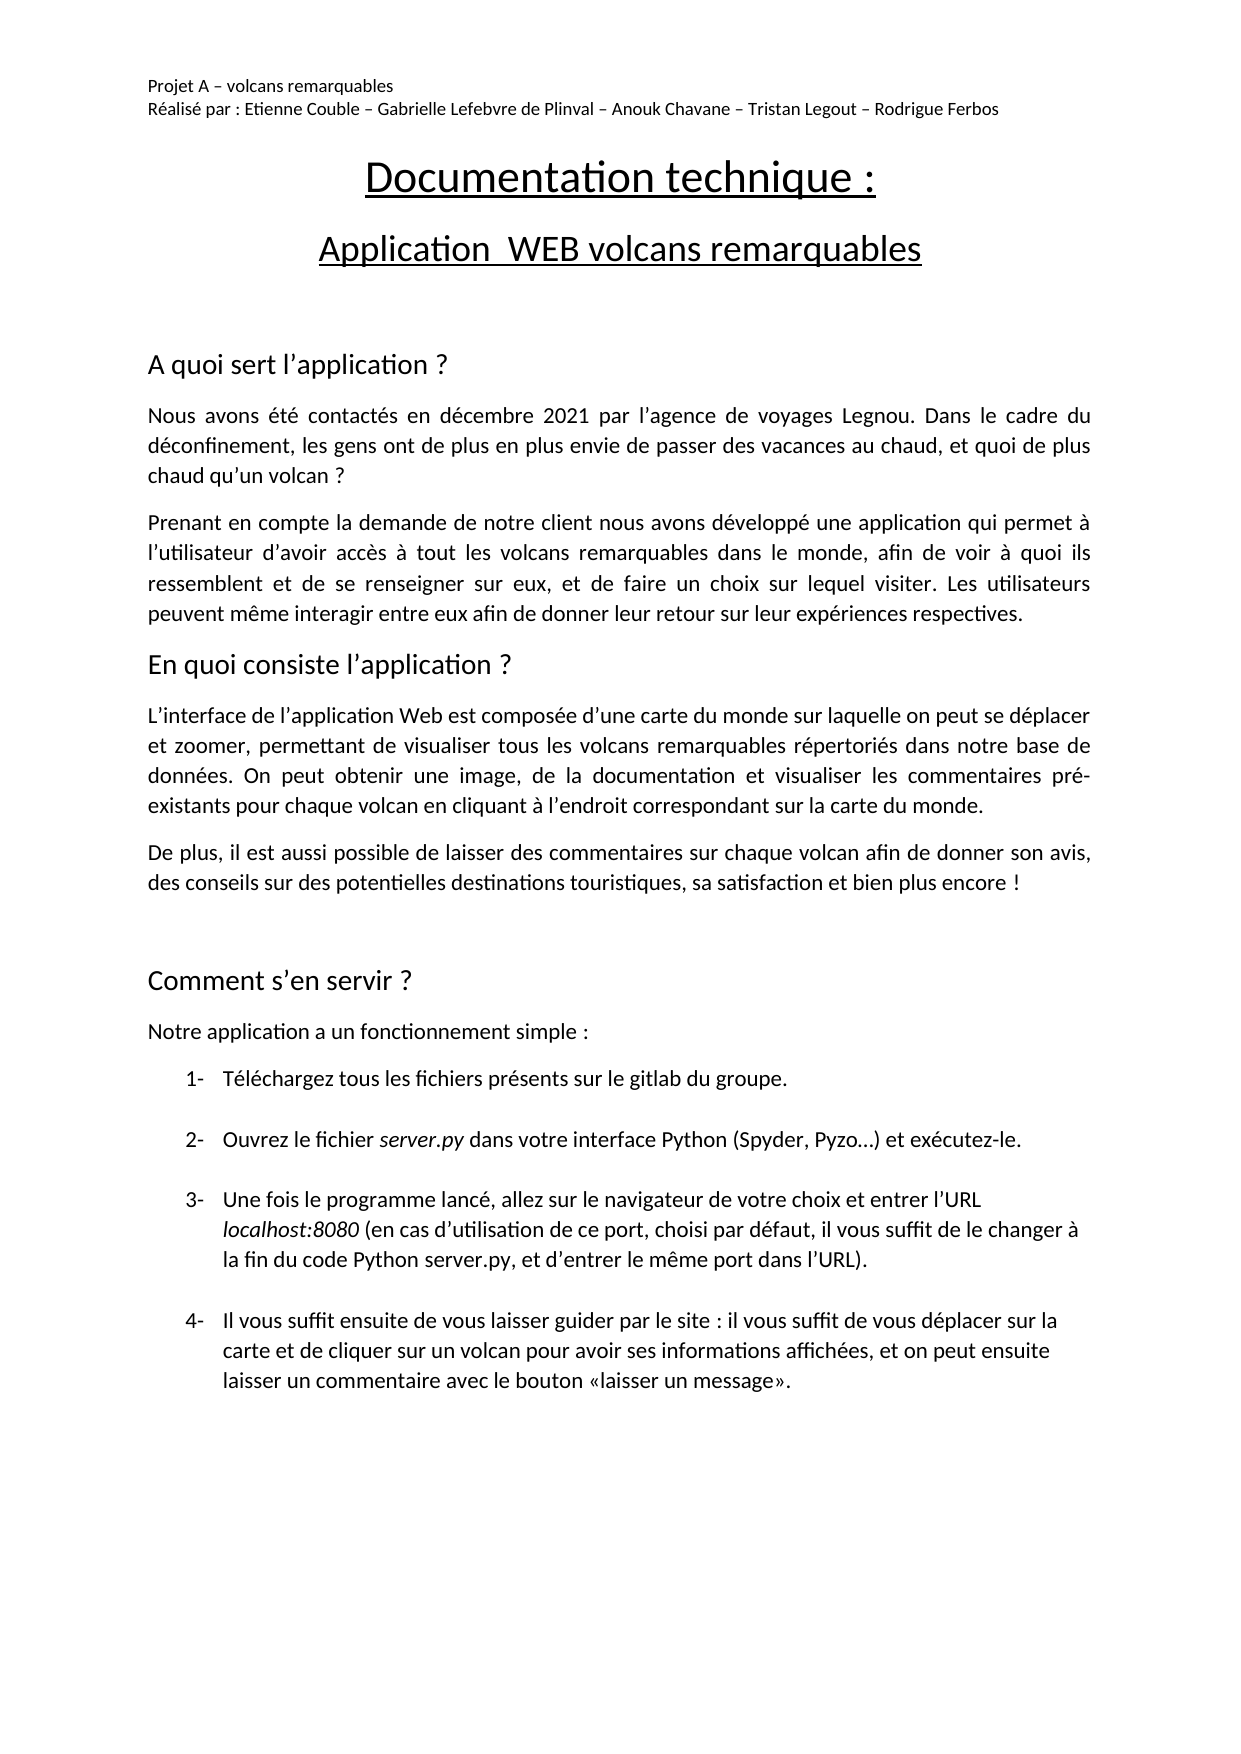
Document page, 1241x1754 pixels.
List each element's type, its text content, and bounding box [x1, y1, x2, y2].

text Application WEB volcans remarquables [148, 224, 1093, 270]
list Une fois le programme lancé, allez sur le navigateur de votre choix et entrer l’URL localhost:8080 (en cas d’utilisation de ce port, choisi par défaut, il vous suffit de le changer à la fin du code Python server.py, et d’entrer le même port dans l’URL). [185, 1185, 1093, 1273]
text Comment s’en servir ? [148, 962, 1093, 998]
text En quoi consiste l’application ? [148, 646, 1093, 681]
text A quoi sert l’application ? [148, 346, 1093, 381]
text De plus, il est aussi possible de laisser des commentaires sur chaque volcan afin de donner son avis, des conseils sur des potentielles destinations touristiques, sa satisfaction et bien plus encore ! [148, 838, 1093, 897]
text Notre application a un fonctionnement simple : [148, 1017, 1093, 1045]
list Ouvrez le fichier server.py dans votre interface Python (Spyder, Pyzo…) et exécutez-le. [185, 1125, 1093, 1153]
list Il vous suffit ensuite de vous laisser guider par le site : il vous suffit de vous déplacer sur la carte et de cliquer sur un volcan pour avoir ses informations affichées, et on peut ensuite laisser un commentaire avec le bouton «laisser un message». [185, 1306, 1093, 1394]
text Nous avons été contactés en décembre 2021 par l’agence de voyages Legnou. Dans le cadre du déconfinement, les gens ont de plus en plus envie de passer des vacances au chaud, et quoi de plus chaud qu’un volcan ? [148, 401, 1093, 489]
text Documentation technique : [148, 148, 1093, 203]
text Prenant en compte la demande de notre client nous avons développé une application qui permet à l’utilisateur d’avoir accès à tout les volcans remarquables dans le monde, afin de voir à quoi ils ressemblent et de se renseigner sur eux, et de faire un choix sur lequel visiter. Les utilisateurs peuvent même interagir entre eux afin de donner leur retour sur leur expériences respectives. [148, 508, 1093, 627]
text L’interface de l’application Web est composée d’une carte du monde sur laquelle on peut se déplacer et zoomer, permettant de visualiser tous les volcans remarquables répertoriés dans notre base de données. On peut obtenir une image, de la documentation et visualiser les commentaires pré-existants pour chaque volcan en cliquant à l’endroit correspondant sur la carte du monde. [148, 701, 1093, 819]
list Téléchargez tous les fichiers présents sur le gitlab du groupe. [185, 1064, 1093, 1092]
